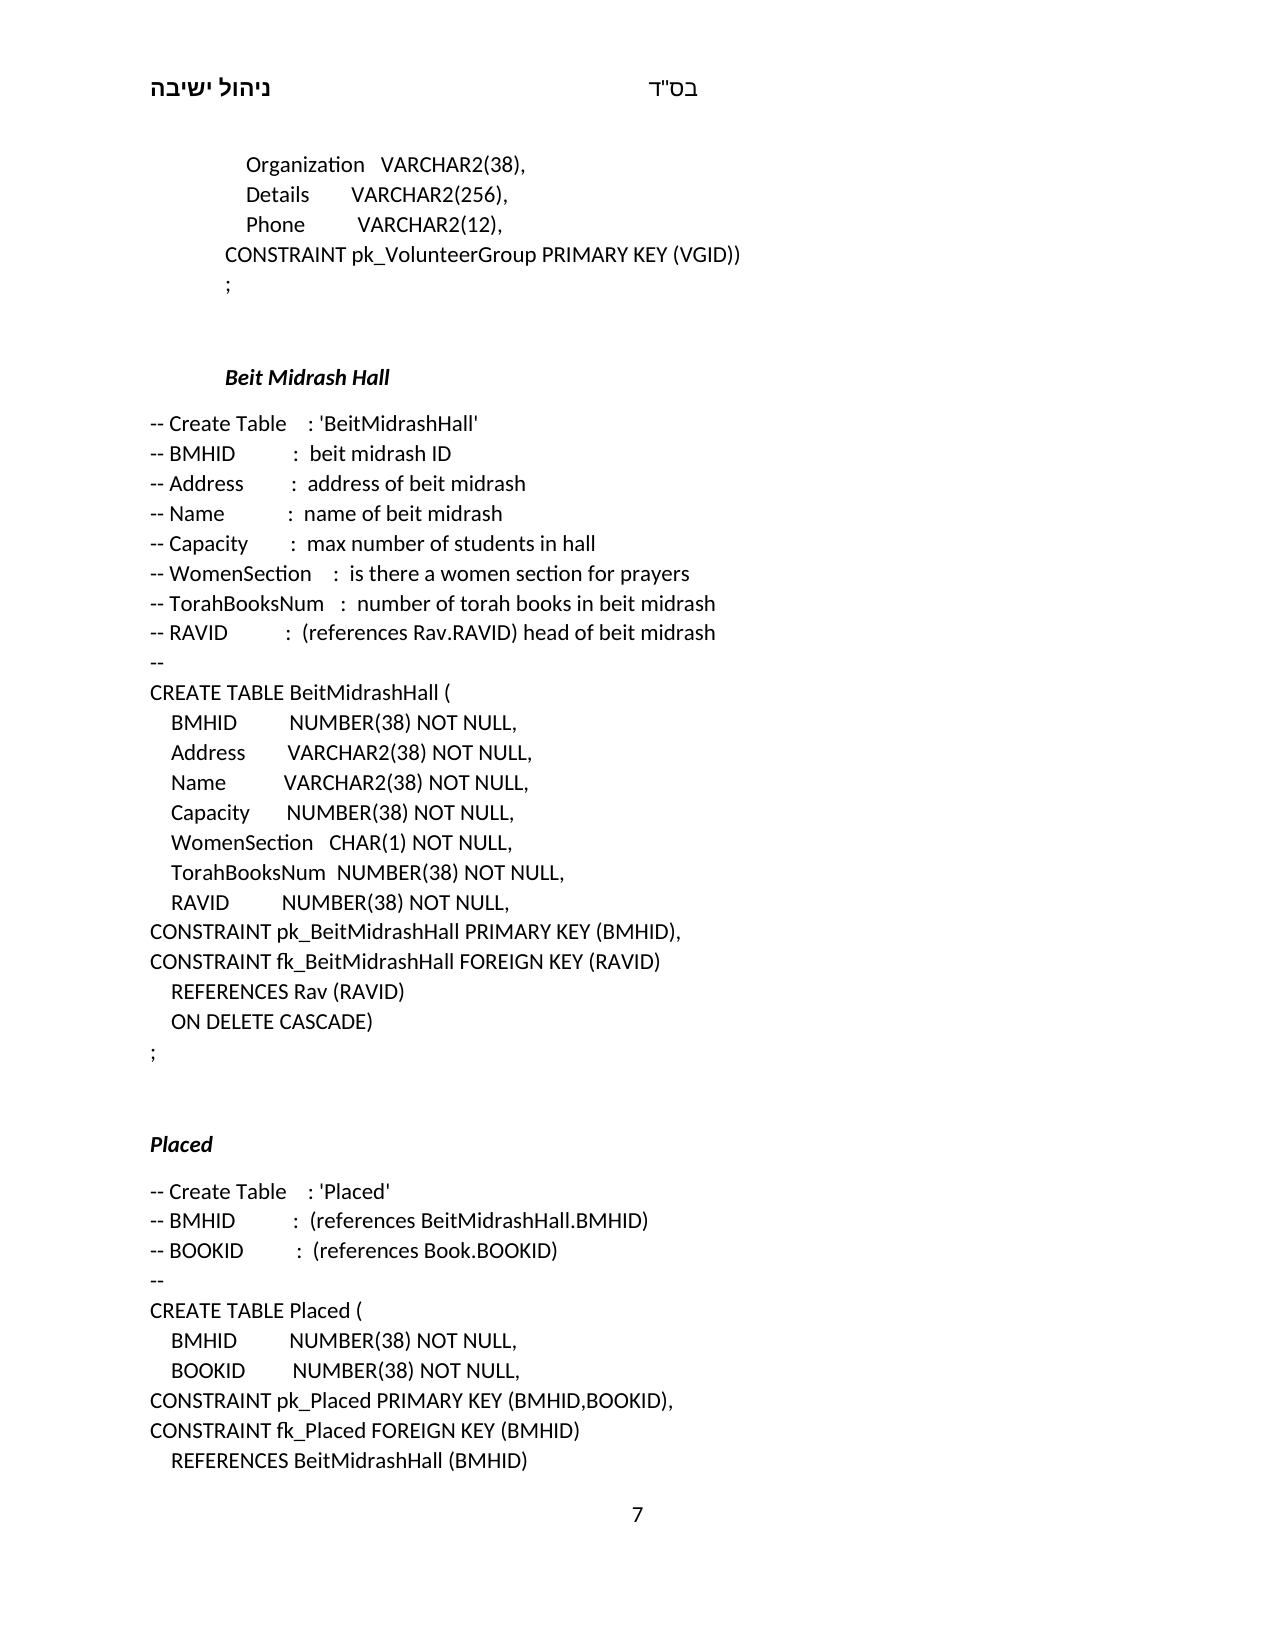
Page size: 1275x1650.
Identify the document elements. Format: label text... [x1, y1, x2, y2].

text Organization VARCHAR2(38), Details VARCHAR2(256), Phone VARCHAR2(12), CONSTRAINT pk_VolunteerGroup PRIMARY KEY (VGID)) ; [225, 150, 1125, 298]
text Placed [150, 1130, 1125, 1158]
text -- Create Table : 'BeitMidrashHall' -- BMHID : beit midrash ID -- Address : address of beit midrash -- Name : name of beit midrash -- Capacity : max number of students in hall -- WomenSection : is there a women section for prayers -- TorahBooksNum : number of torah books in beit midrash -- RAVID : (references Rav.RAVID) head of beit midrash -- CREATE TABLE BeitMidrashHall ( BMHID NUMBER(38) NOT NULL, Address VARCHAR2(38) NOT NULL, Name VARCHAR2(38) NOT NULL, Capacity NUMBER(38) NOT NULL, WomenSection CHAR(1) NOT NULL, TorahBooksNum NUMBER(38) NOT NULL, RAVID NUMBER(38) NOT NULL, CONSTRAINT pk_BeitMidrashHall PRIMARY KEY (BMHID), CONSTRAINT fk_BeitMidrashHall FOREIGN KEY (RAVID) REFERENCES Rav (RAVID) ON DELETE CASCADE) ; [150, 409, 1125, 1065]
text Beit Midrash Hall [150, 363, 1125, 391]
text -- Create Table : 'Placed' -- BMHID : (references BeitMidrashHall.BMHID) -- BOOKID : (references Book.BOOKID) -- CREATE TABLE Placed ( BMHID NUMBER(38) NOT NULL, BOOKID NUMBER(38) NOT NULL, CONSTRAINT pk_Placed PRIMARY KEY (BMHID,BOOKID), CONSTRAINT fk_Placed FOREIGN KEY (BMHID) REFERENCES BeitMidrashHall (BMHID) [150, 1177, 1125, 1474]
